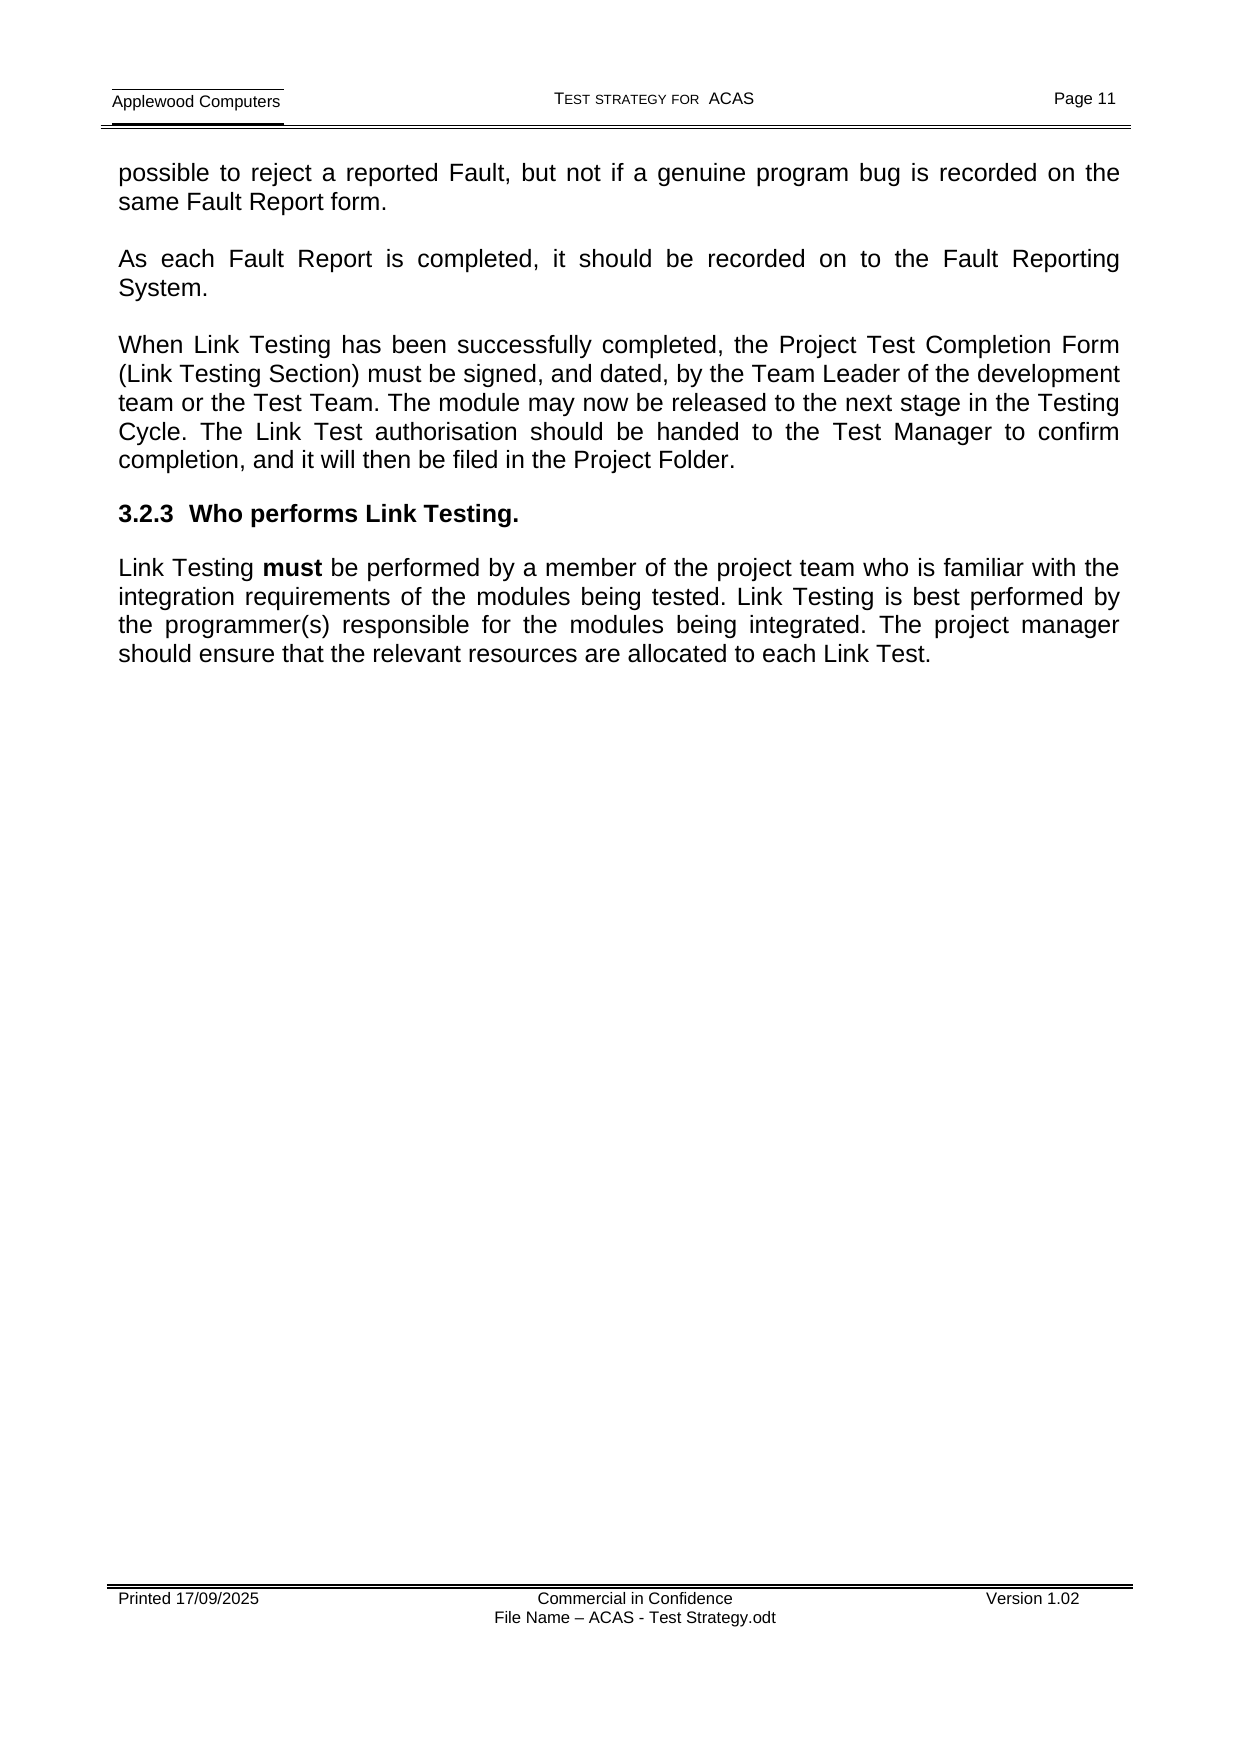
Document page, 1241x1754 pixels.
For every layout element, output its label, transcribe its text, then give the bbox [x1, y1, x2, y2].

text Link Testing must be performed by a member of the project team who is familiar with the integration requirements of the modules being tested. Link Testing is best performed by the programmer(s) responsible for the modules being integrated. The project manager should ensure that the relevant resources are allocated to each Link Test. [118, 553, 1122, 668]
text When Link Testing has been successfully completed, the Project Test Completion Form (Link Testing Section) must be signed, and dated, by the Team Leader of the development team or the Test Team. The module may now be released to the next stage in the Testing Cycle. The Link Test authorisation should be handed to the Test Manager to confirm completion, and it will then be filed in the Project Folder. [118, 331, 1122, 474]
text possible to reject a reported Fault, but not if a genuine program bug is recorded on the same Fault Report form. [118, 158, 1122, 216]
text As each Fault Report is completed, it should be recorded on to the Fault Reporting System. [118, 244, 1122, 302]
subtitle 3.2.3 Who performs Link Testing. [118, 499, 1122, 528]
